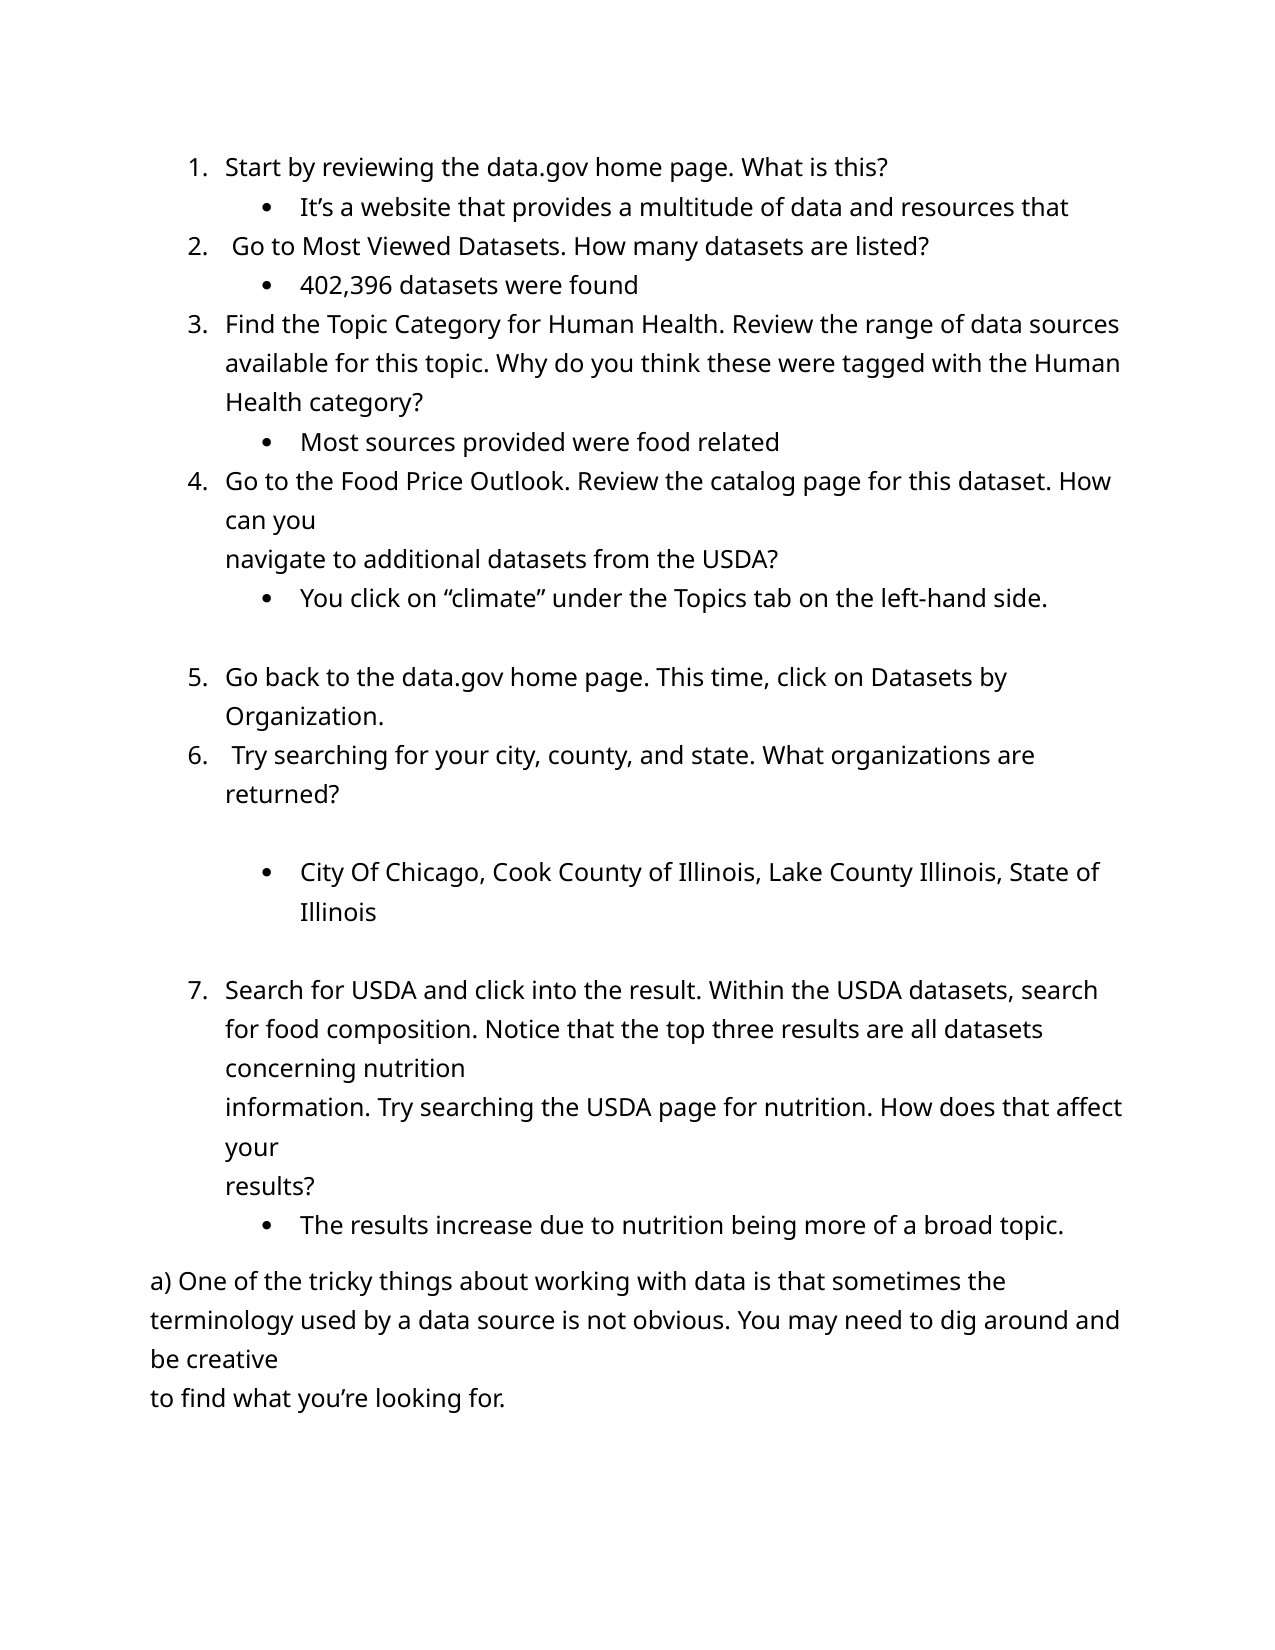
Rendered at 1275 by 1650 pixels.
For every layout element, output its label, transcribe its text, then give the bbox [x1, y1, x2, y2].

list Try searching for your city, county, and state. What organizations are returned? [187, 737, 1125, 811]
list Go to the Food Price Outlook. Review the catalog page for this dataset. How can you navigate to additional datasets from the USDA? [187, 463, 1125, 576]
list Most sources provided were food related [262, 424, 1125, 458]
list It’s a website that provides a multitude of data and resources that [262, 189, 1125, 223]
list Search for USDA and click into the result. Within the USDA datasets, search for food composition. Notice that the top three results are all datasets concerning nutrition information. Try searching the USDA page for nutrition. How does that affect your results? [187, 972, 1125, 1202]
list 402,396 datasets were found [262, 267, 1125, 302]
list City Of Chicago, Cook County of Illinois, Lake County Illinois, State of Illinois [262, 855, 1125, 967]
list Find the Topic Category for Human Health. Review the range of data sources available for this topic. Why do you think these were tagged with the Human Health category? [187, 307, 1125, 419]
list You click on “climate” under the Topics tab on the left-hand side. [262, 581, 1125, 615]
list Go to Most Viewed Datasets. How many datasets are listed? [187, 228, 1125, 262]
list Go back to the data.gov home page. This time, click on Datasets by Organization. [187, 659, 1125, 732]
list The results increase due to nutrition being more of a broad topic. [262, 1207, 1125, 1242]
text a) One of the tricky things about working with data is that sometimes the terminology used by a data source is not obvious. You may need to dig around and be creative to find what you’re looking for. [150, 1263, 1125, 1415]
list Start by reviewing the data.gov home page. What is this? [187, 150, 1125, 184]
